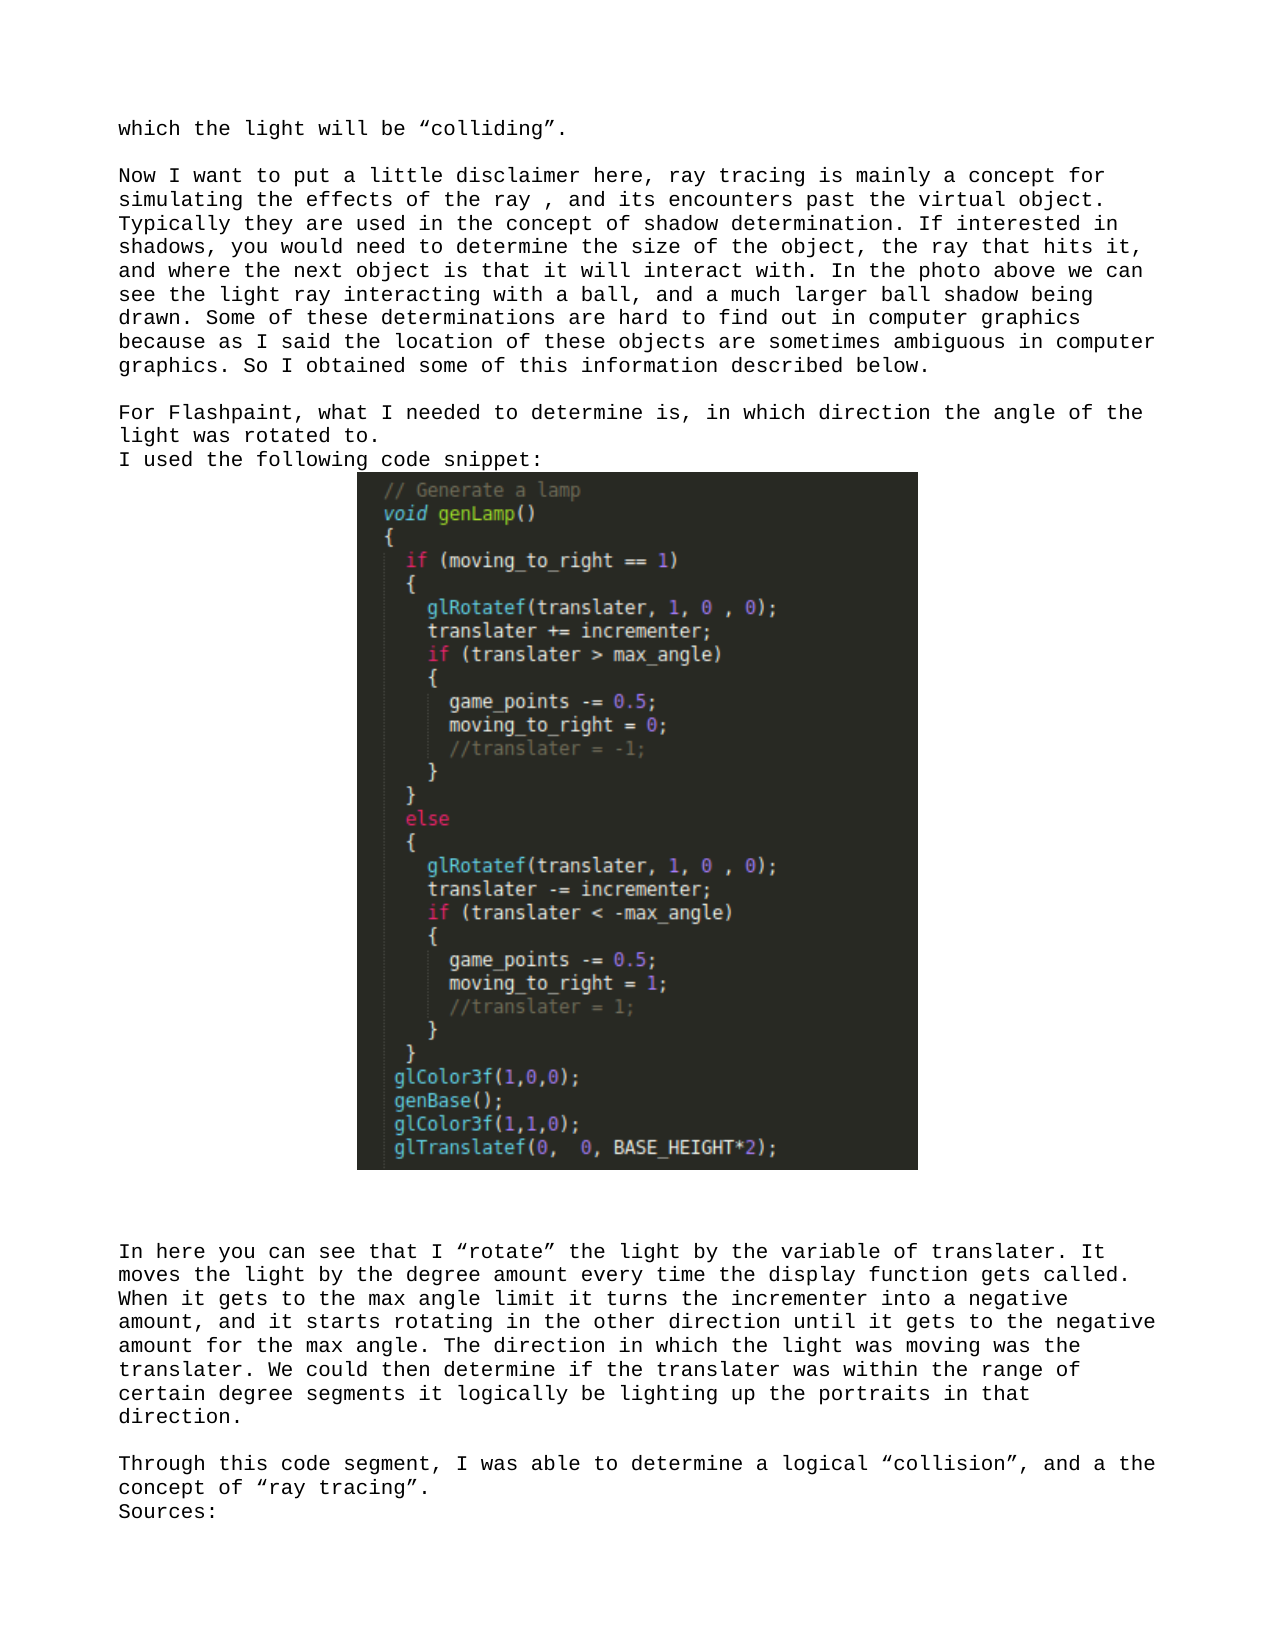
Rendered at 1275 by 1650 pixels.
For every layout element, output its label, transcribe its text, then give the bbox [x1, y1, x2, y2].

text In here you can see that I “rotate” the light by the variable of translater. It moves the light by the degree amount every time the display function gets called. When it gets to the max angle limit it turns the incrementer into a negative amount, and it starts rotating in the other direction until it gets to the negative amount for the max angle. The direction in which the light was moving was the translater. We could then determine if the translater was within the range of certain degree segments it logically be lighting up the portraits in that direction. [118, 1241, 1157, 1430]
text For Flashpaint, what I needed to determine is, in which direction the angle of the light was rotated to. [118, 402, 1157, 449]
text Sources: [118, 1501, 1157, 1524]
text which the light will be “colliding”. [118, 118, 1157, 142]
picture [357, 472, 918, 1170]
text Now I want to put a little disclaimer here, ray tracing is mainly a concept for simulating the effects of the ray , and its encounters past the virtual object. Typically they are used in the concept of shadow determination. If interested in shadows, you would need to determine the size of the object, the ray that hits it, and where the next object is that it will interact with. In the photo above we can see the light ray interacting with a ball, and a much larger ball shadow being drawn. Some of these determinations are hard to find out in computer graphics because as I said the location of these objects are sometimes ambiguous in computer graphics. So I obtained some of this information described below. [118, 165, 1157, 378]
text I used the following code snippet: [118, 449, 1157, 473]
text Through this code segment, I was able to determine a logical “collision”, and a the concept of “ray tracing”. [118, 1453, 1157, 1501]
